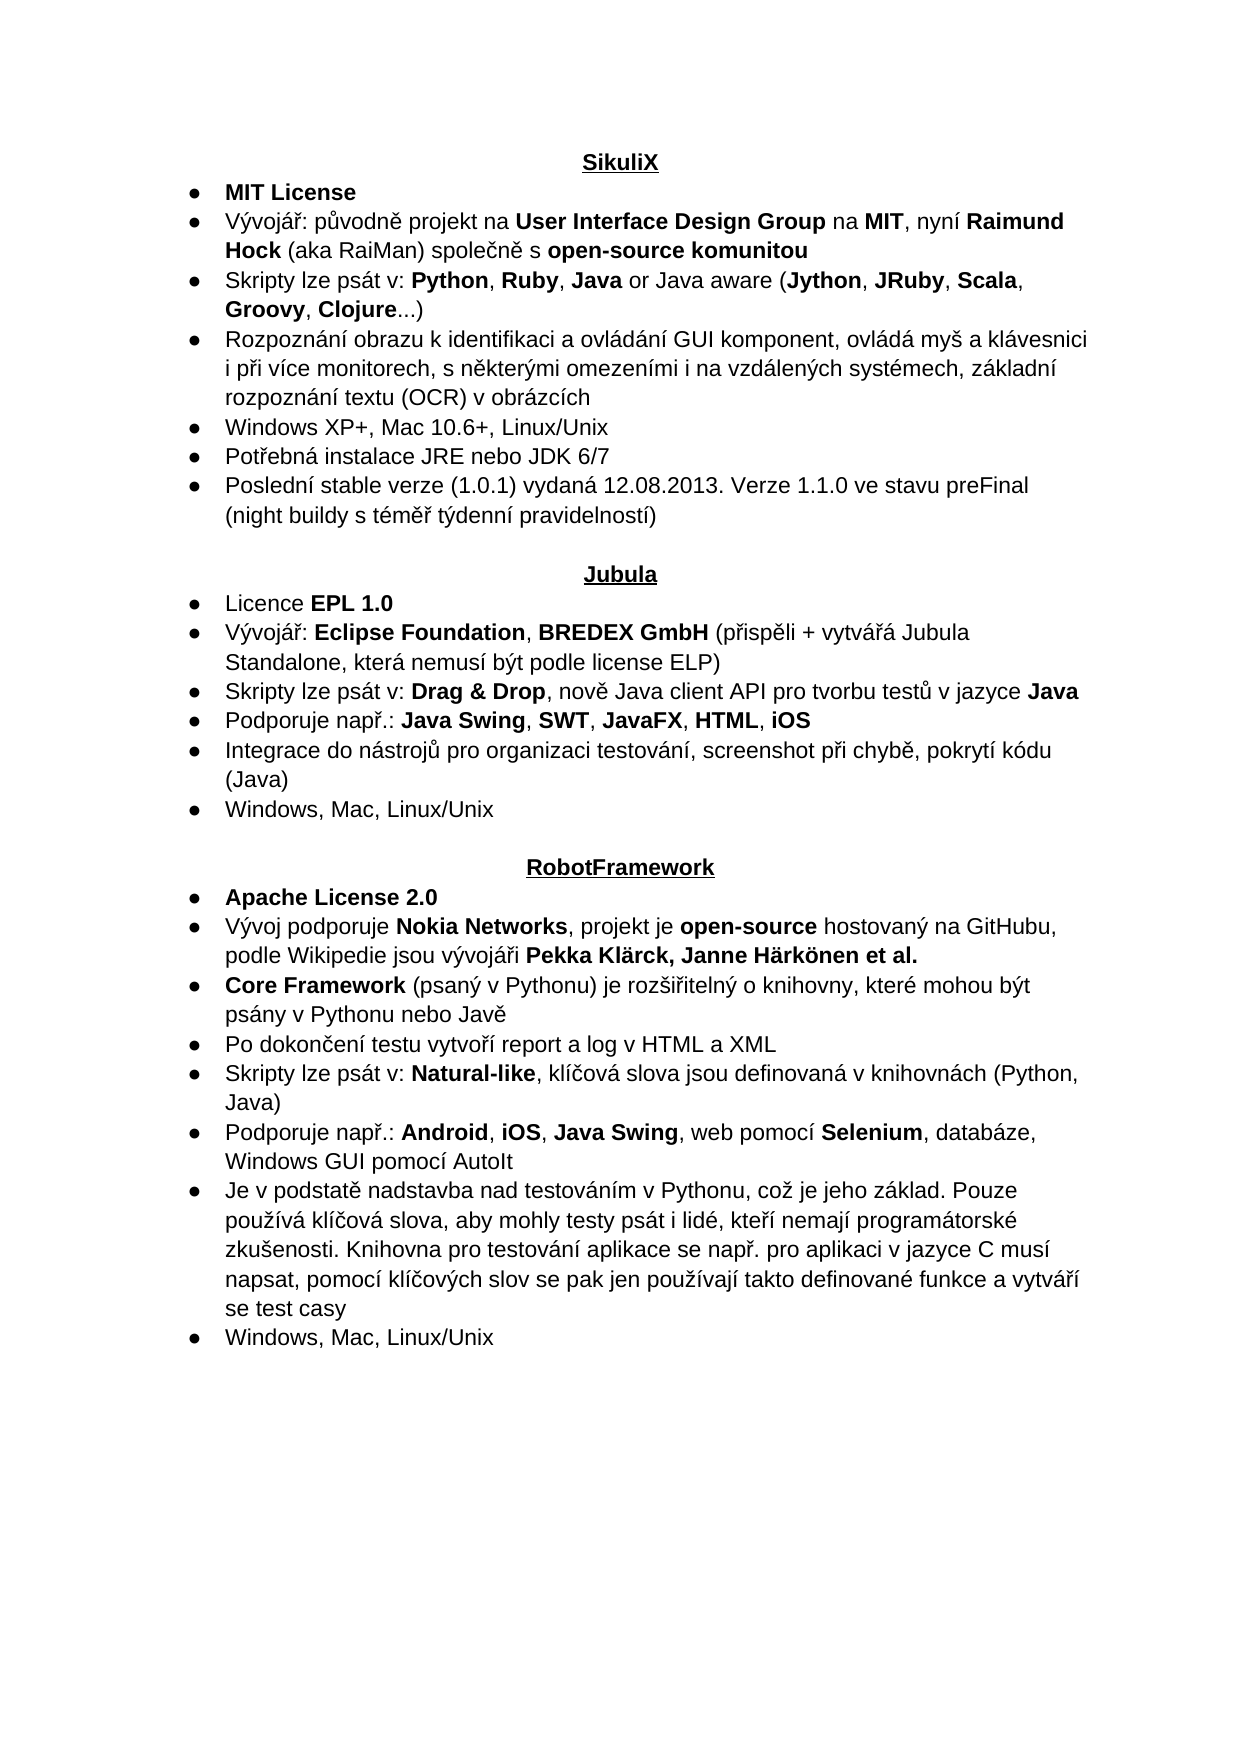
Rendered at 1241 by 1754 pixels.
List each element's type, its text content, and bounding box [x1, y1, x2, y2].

list Vývoj podporuje Nokia Networks, projekt je open-source hostovaný na GitHubu, podle Wikipedie jsou vývojáři Pekka Klärck, Janne Härkönen et al. [187, 914, 1091, 969]
list Skripty lze psát v: Drag & Drop, nově Java client API pro tvorbu testů v jazyce Java [187, 679, 1091, 704]
text RobotFramework [150, 855, 1091, 881]
list Je v podstatě nadstavba nad testováním v Pythonu, což je jeho základ. Pouze používá klíčová slova, aby mohly testy psát i lidé, kteří nemají programátorské zkušenosti. Knihovna pro testování aplikace se např. pro aplikaci v jazyce C musí napsat, pomocí klíčových slov se pak jen používají takto definované funkce a vytváří se test casy [187, 1178, 1091, 1321]
list Integrace do nástrojů pro organizaci testování, screenshot při chybě, pokrytí kódu (Java) [187, 737, 1091, 792]
list Vývojář: původně projekt na User Interface Design Group na MIT, nyní Raimund Hock (aka RaiMan) společně s open-source komunitou [187, 209, 1091, 264]
list Podporuje např.: Android, iOS, Java Swing, web pomocí Selenium, databáze, Windows GUI pomocí AutoIt [187, 1119, 1091, 1174]
list MIT License [187, 179, 1091, 205]
list Windows, Mac, Linux/Unix [187, 796, 1091, 822]
list Skripty lze psát v: Natural-like, klíčová slova jsou definovaná v knihovnách (Python, Java) [187, 1061, 1091, 1116]
list Poslední stable verze (1.0.1) vydaná 12.08.2013. Verze 1.1.0 ve stavu preFinal (night buildy s téměř týdenní pravidelností) [187, 473, 1091, 528]
list Rozpoznání obrazu k identifikaci a ovládání GUI komponent, ovládá myš a klávesnici i při více monitorech, s některými omezeními i na vzdálených systémech, základní rozpoznání textu (OCR) v obrázcích [187, 326, 1091, 411]
list Podporuje např.: Java Swing, SWT, JavaFX, HTML, iOS [187, 708, 1091, 734]
list Po dokončení testu vytvoří report a log v HTML a XML [187, 1031, 1091, 1057]
list Potřebná instalace JRE nebo JDK 6/7 [187, 444, 1091, 469]
text Jubula [150, 561, 1091, 587]
list Windows XP+, Mac 10.6+, Linux/Unix [187, 414, 1091, 440]
list Skripty lze psát v: Python, Ruby, Java or Java aware (Jython, JRuby, Scala, Groovy, Clojure...) [187, 267, 1091, 322]
list Apache License 2.0 [187, 884, 1091, 910]
list Vývojář: Eclipse Foundation, BREDEX GmbH (přispěli + vytvářá Jubula Standalone, která nemusí být podle license ELP) [187, 620, 1091, 675]
list Windows, Mac, Linux/Unix [187, 1325, 1091, 1351]
list Core Framework (psaný v Pythonu) je rozšiřitelný o knihovny, které mohou být psány v Pythonu nebo Javě [187, 972, 1091, 1027]
list Licence EPL 1.0 [187, 591, 1091, 616]
text SikuliX [150, 150, 1091, 176]
